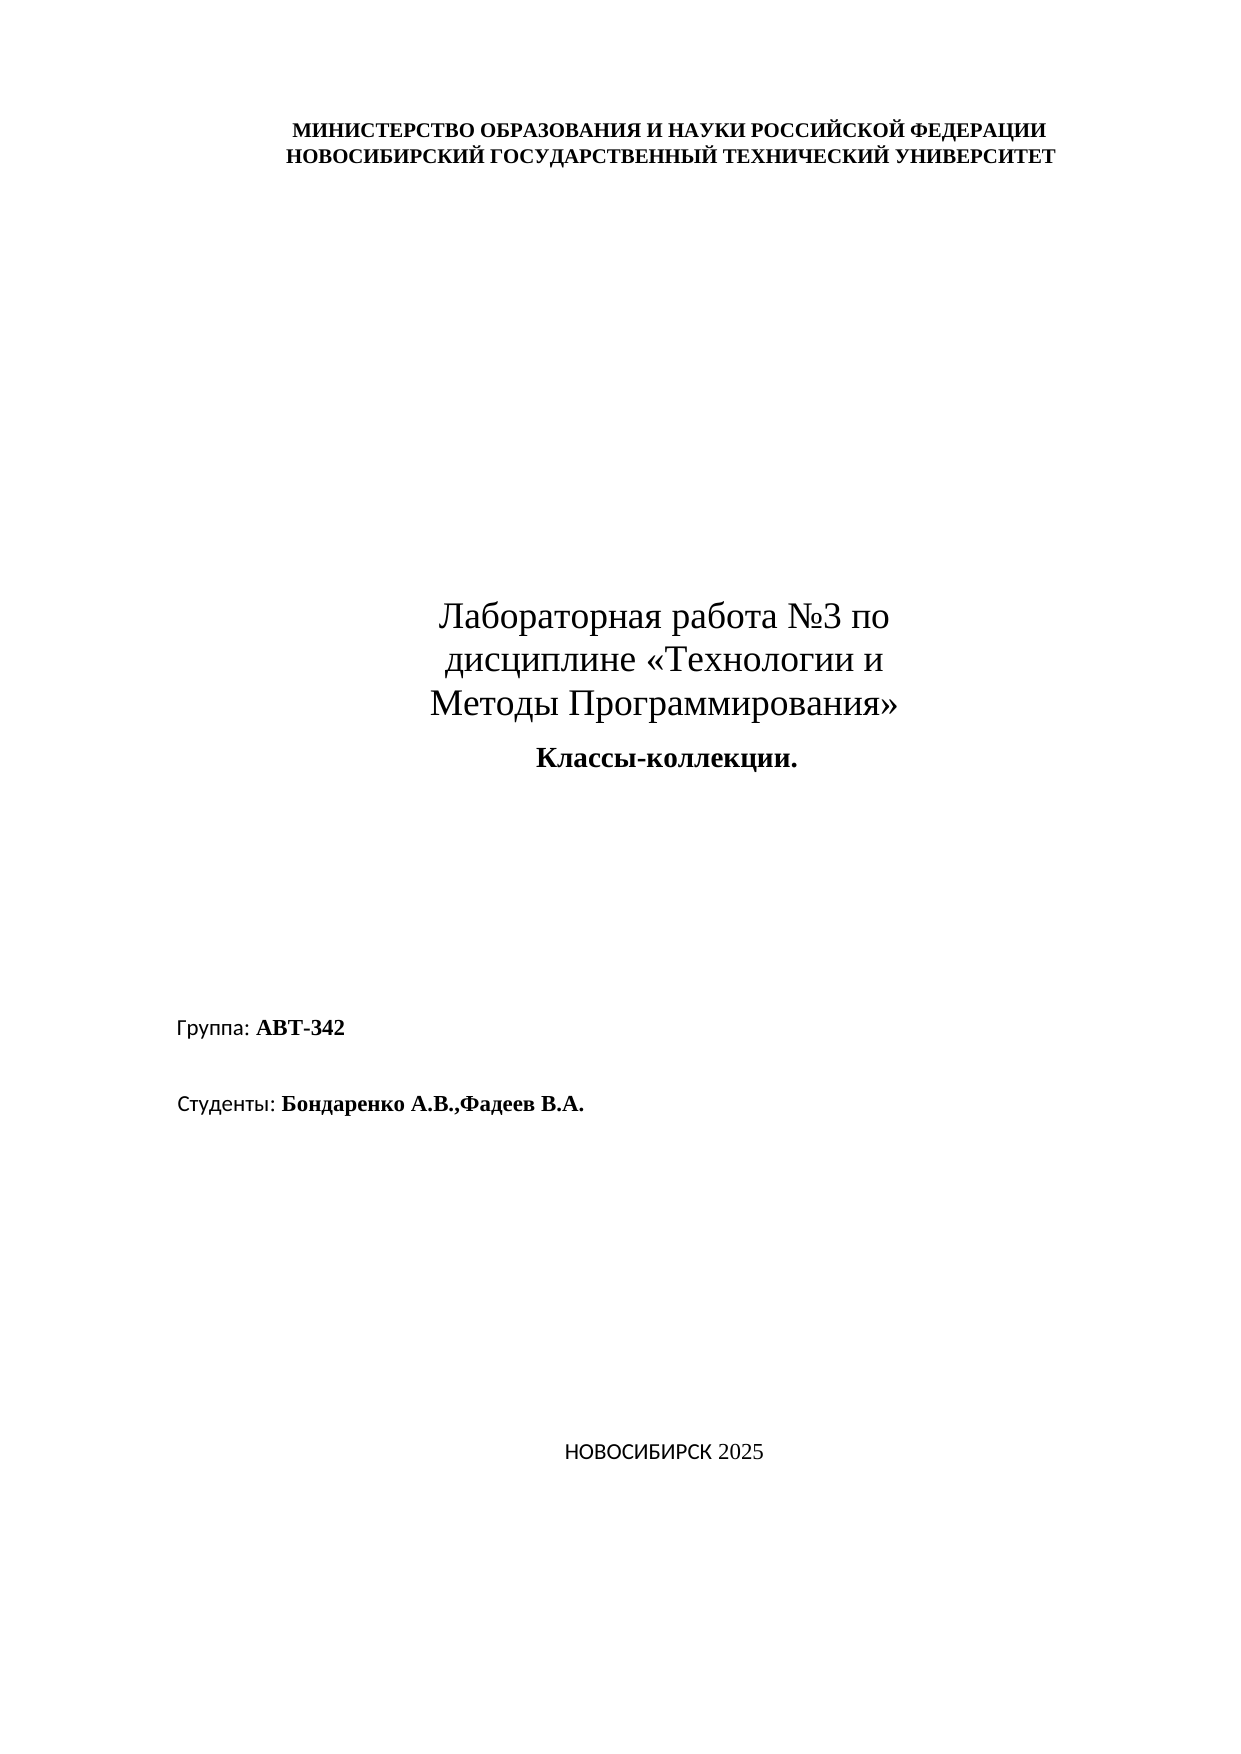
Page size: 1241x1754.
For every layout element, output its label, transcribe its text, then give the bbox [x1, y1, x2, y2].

text МИНИСТЕРСТВО ОБРАЗОВАНИЯ И НАУКИ РОССИЙСКОЙ ФЕДЕРАЦИИ [177, 118, 1047, 142]
text Классы-коллекции. [182, 740, 1152, 774]
text Лабораторная работа №3 по дисциплине «Технологии и Методы Программирования» [406, 593, 923, 723]
text НОВОСИБИРСКИЙ ГОСУДАРСТВЕННЫЙ ТЕХНИЧЕСКИЙ УНИВЕРСИТЕТ [177, 144, 1056, 168]
text Студенты: Бондаренко А.В.,Фадеев В.А. [177, 1089, 1152, 1117]
text Группа: АВТ-342 [177, 1013, 1152, 1041]
text НОВОСИБИРСК 2025 [177, 1437, 1151, 1466]
